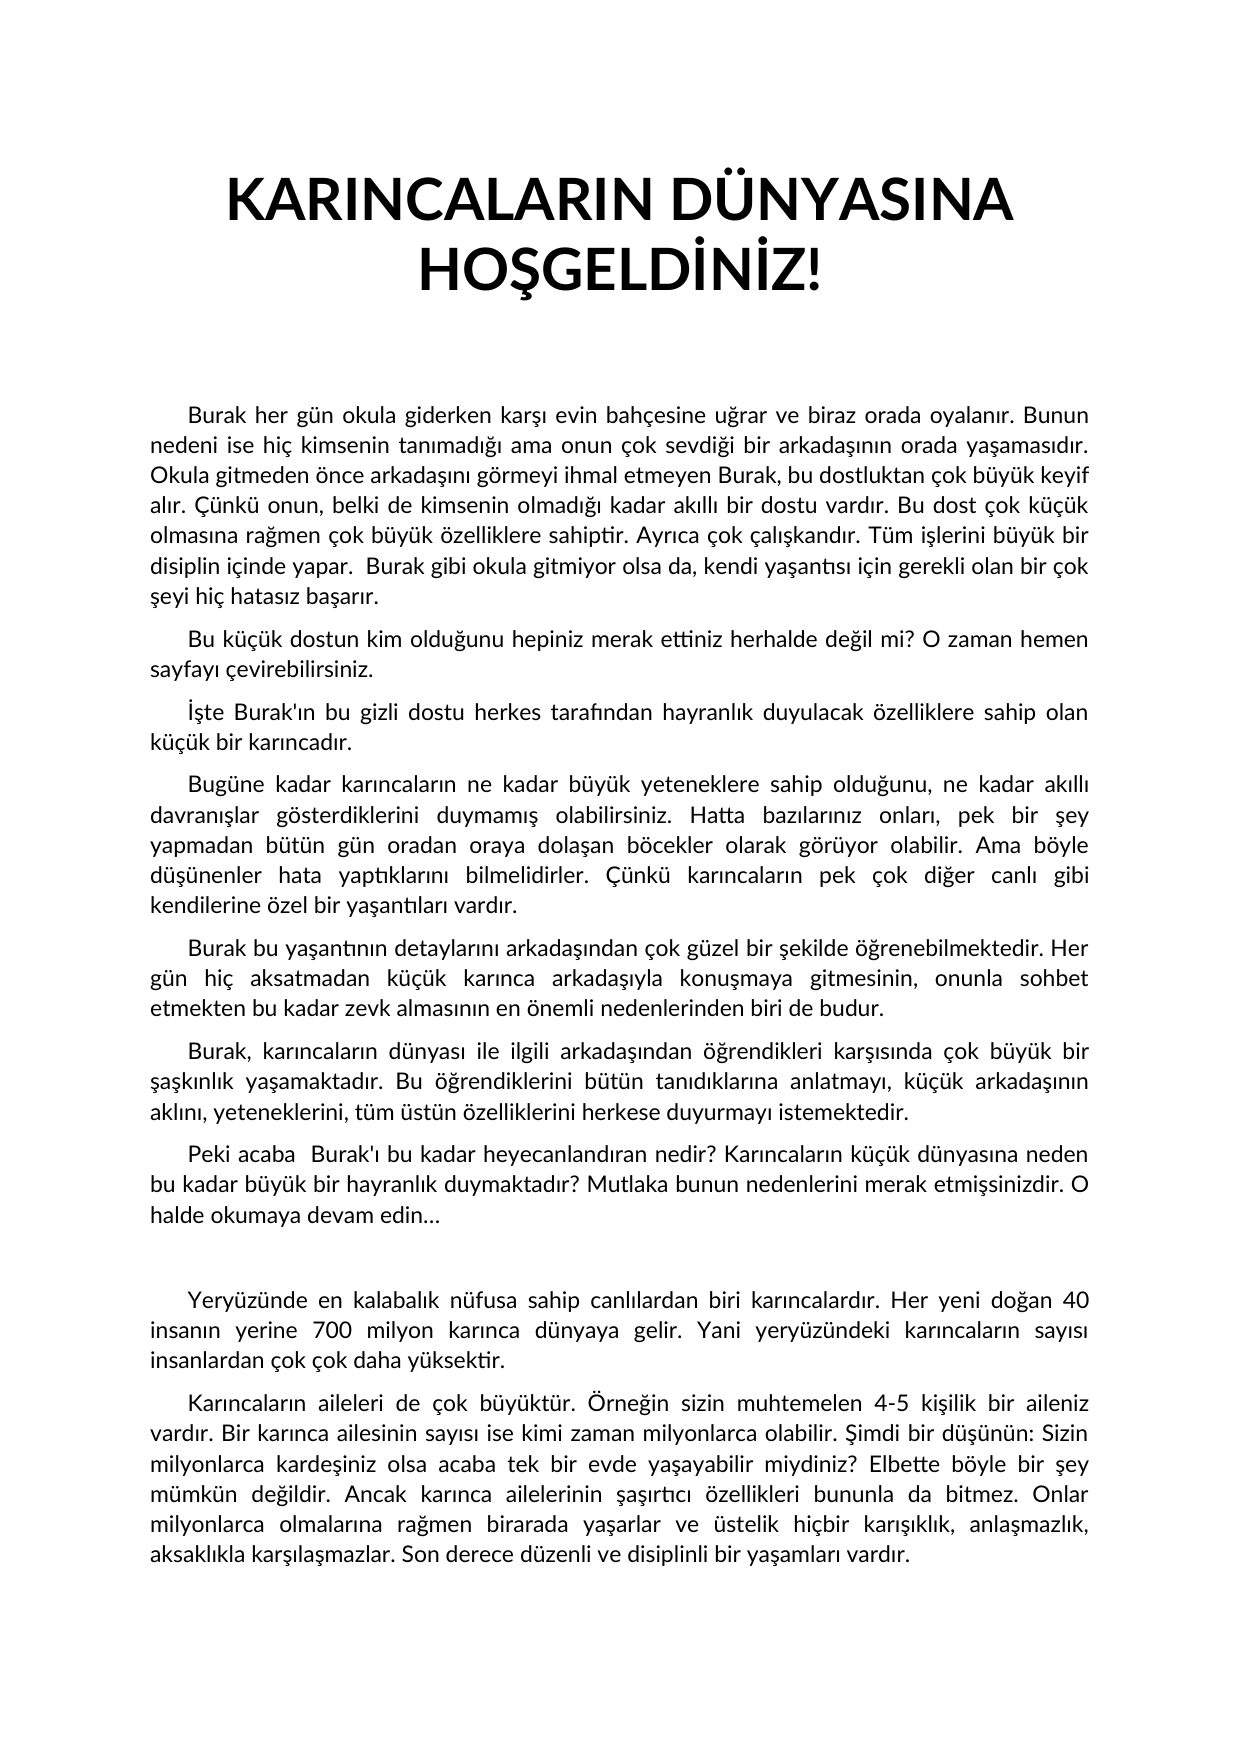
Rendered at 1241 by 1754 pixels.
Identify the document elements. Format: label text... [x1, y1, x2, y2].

text Burak bu yaşantının detaylarını arkadaşından çok güzel bir şekilde öğrenebilmektedir. Her gün hiç aksatmadan küçük karınca arkadaşıyla konuşmaya gitmesinin, onunla sohbet etmekten bu kadar zevk almasının en önemli nedenlerinden biri de budur. [150, 934, 1090, 1022]
text Bu küçük dostun kim olduğunu hepiniz merak ettiniz herhalde değil mi? O zaman hemen sayfayı çevirebilirsiniz. [150, 624, 1090, 682]
text Bugüne kadar karıncaların ne kadar büyük yeteneklere sahip olduğunu, ne kadar akıllı davranışlar gösterdiklerini duymamış olabilirsiniz. Hatta bazılarınız onları, pek bir şey yapmadan bütün gün oradan oraya dolaşan böcekler olarak görüyor olabilir. Ama böyle düşünenler hata yaptıklarını bilmelidirler. Çünkü karıncaların pek çok diğer canlı gibi kendilerine özel bir yaşantıları vardır. [150, 770, 1090, 918]
text Peki acaba Burak'ı bu kadar heyecanlandıran nedir? Karıncaların küçük dünyasına neden bu kadar büyük bir hayranlık duymaktadır? Mutlaka bunun nedenlerini merak etmişsinizdir. O halde okumaya devam edin… [150, 1140, 1090, 1228]
text Yeryüzünde en kalabalık nüfusa sahip canlılardan biri karıncalardır. Her yeni doğan 40 insanın yerine 700 milyon karınca dünyaya gelir. Yani yeryüzündeki karıncaların sayısı insanlardan çok çok daha yüksektir. [150, 1286, 1090, 1374]
text Burak her gün okula giderken karşı evin bahçesine uğrar ve biraz orada oyalanır. Bunun nedeni ise hiç kimsenin tanımadığı ama onun çok sevdiği bir arkadaşının orada yaşamasıdır. Okula gitmeden önce arkadaşını görmeyi ihmal etmeyen Burak, bu dostluktan çok büyük keyif alır. Çünkü onun, belki de kimsenin olmadığı kadar akıllı bir dostu vardır. Bu dost çok küçük olmasına rağmen çok büyük özelliklere sahiptir. Ayrıca çok çalışkandır. Tüm işlerini büyük bir disiplin içinde yapar. Burak gibi okula gitmiyor olsa da, kendi yaşantısı için gerekli olan bir çok şeyi hiç hatasız başarır. [150, 400, 1090, 609]
text Burak, karıncaların dünyası ile ilgili arkadaşından öğrendikleri karşısında çok büyük bir şaşkınlık yaşamaktadır. Bu öğrendiklerini bütün tanıdıklarına anlatmayı, küçük arkadaşının aklını, yeteneklerini, tüm üstün özelliklerini herkese duyurmayı istemektedir. [150, 1037, 1090, 1125]
text İşte Burak'ın bu gizli dostu herkes tarafından hayranlık duyulacak özelliklere sahip olan küçük bir karıncadır. [150, 697, 1090, 755]
text Karıncaların aileleri de çok büyüktür. Örneğin sizin muhtemelen 4-5 kişilik bir aileniz vardır. Bir karınca ailesinin sayısı ise kimi zaman milyonlarca olabilir. Şimdi bir düşünün: Sizin milyonlarca kardeşiniz olsa acaba tek bir evde yaşayabilir miydiniz? Elbette böyle bir şey mümkün değildir. Ancak karınca ailelerinin şaşırtıcı özellikleri bununla da bitmez. Onlar milyonlarca olmalarına rağmen birarada yaşarlar ve üstelik hiçbir karışıklık, anlaşmazlık, aksaklıkla karşılaşmazlar. Son derece düzenli ve disiplinli bir yaşamları vardır. [150, 1389, 1090, 1567]
subtitle KARINCALARIN DÜNYASINA HOŞGELDİNİZ! [150, 162, 1090, 302]
